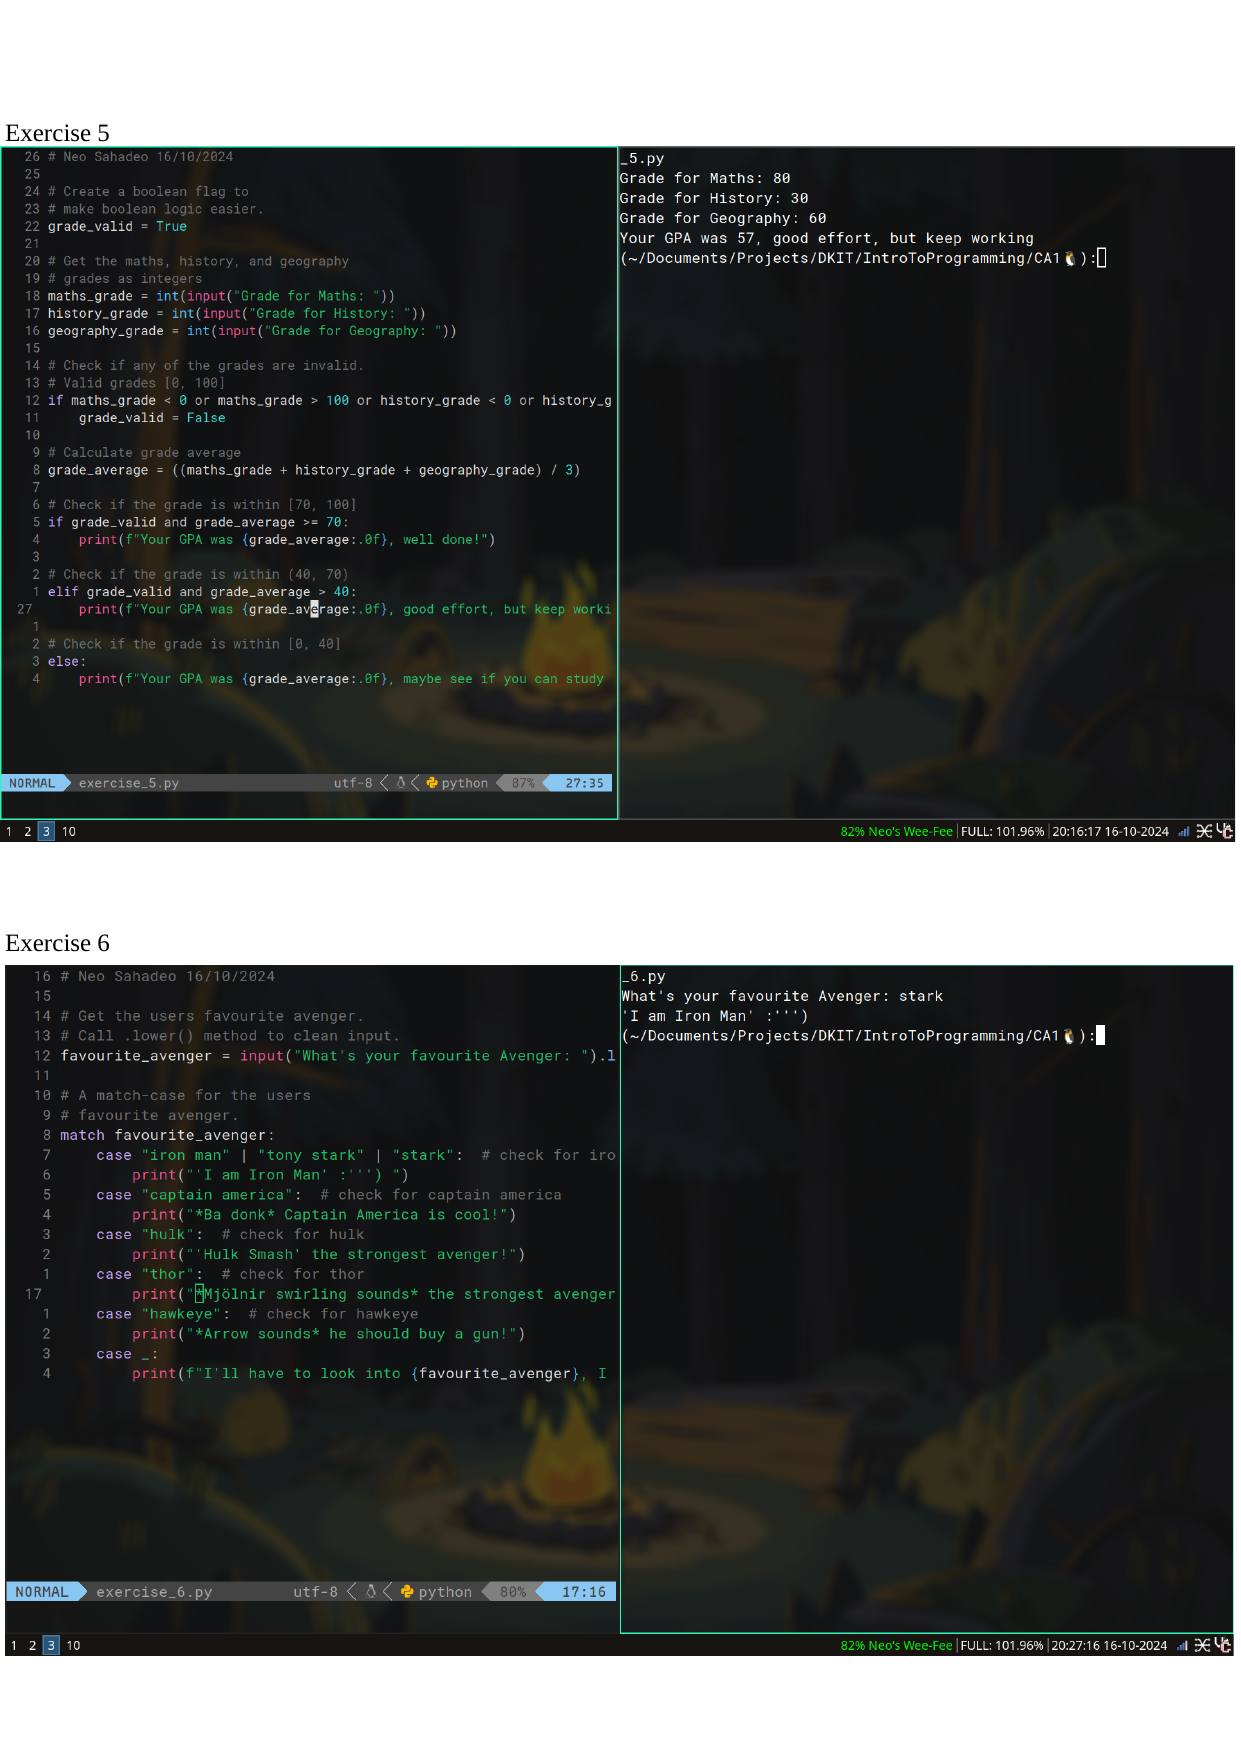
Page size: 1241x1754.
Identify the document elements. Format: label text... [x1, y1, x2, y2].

picture [5, 965, 1234, 1656]
text Exercise 6 [5, 928, 1122, 957]
text Exercise 5 [5, 118, 1122, 146]
picture [0, 146, 1236, 842]
